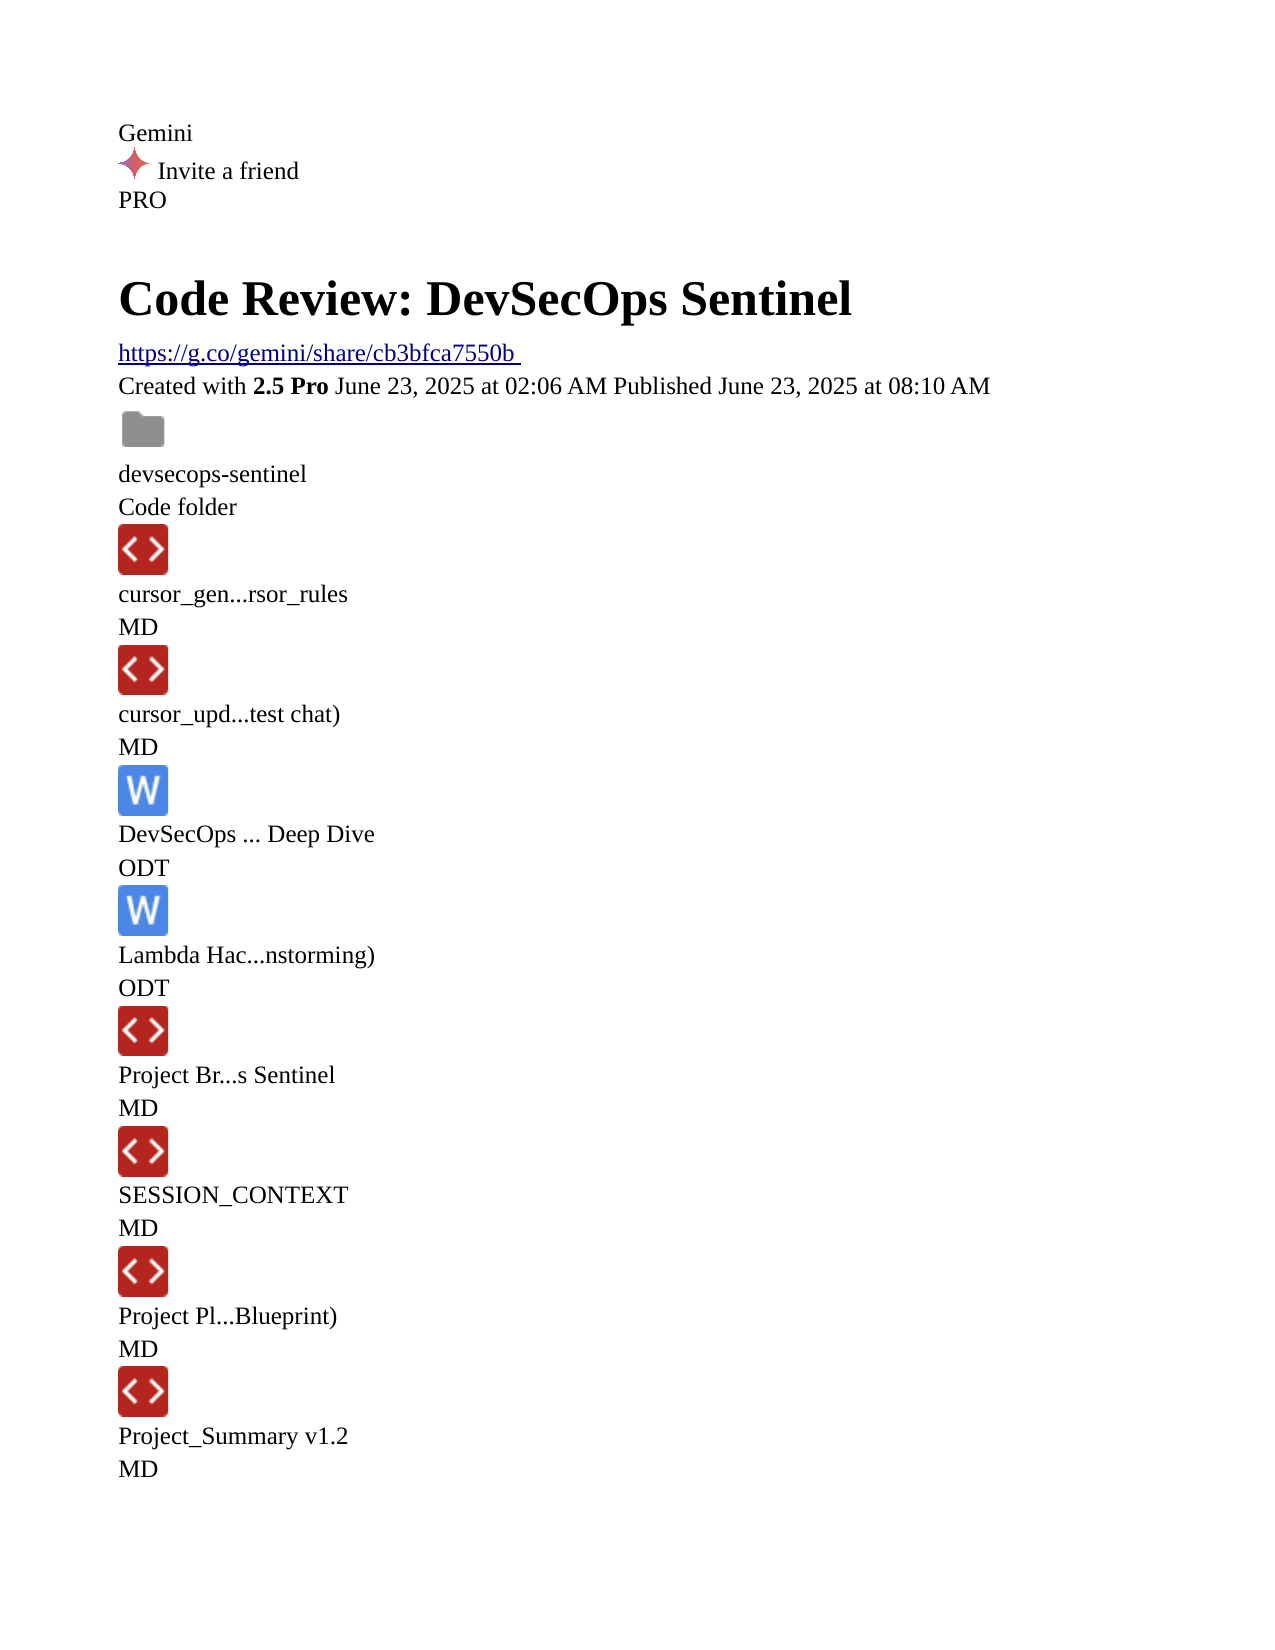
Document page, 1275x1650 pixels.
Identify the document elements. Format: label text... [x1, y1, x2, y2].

text Invite a friend [118, 147, 1157, 185]
picture [118, 1366, 169, 1417]
text ODT [118, 853, 1157, 881]
text https://g.co/gemini/share/cb3bfca7550b [118, 338, 1157, 367]
text Project Pl...Blueprint) [118, 1301, 1157, 1329]
picture [118, 885, 169, 936]
text ODT [118, 973, 1157, 1002]
text Project Br...s Sentinel [118, 1060, 1157, 1089]
text cursor_gen...rsor_rules [118, 579, 1157, 608]
text devsecops-sentinel [118, 459, 1157, 487]
picture [118, 645, 169, 695]
text MD [118, 1093, 1157, 1122]
text Gemini [118, 118, 1157, 147]
text Project_Summary v1.2 [118, 1421, 1157, 1450]
text Lambda Hac...nstorming) [118, 940, 1157, 969]
text MD [118, 1454, 1157, 1483]
picture [118, 1126, 169, 1177]
text MD [118, 612, 1157, 641]
text Created with 2.5 Pro June 23, 2025 at 02:06 AM Published June 23, 2025 at 08:10 AM [118, 371, 1157, 400]
text MD [118, 1213, 1157, 1242]
picture [118, 1246, 169, 1297]
text DevSecOps ... Deep Dive [118, 819, 1157, 848]
text PRO [118, 185, 1157, 214]
text SESSION_CONTEXT [118, 1181, 1157, 1209]
text MD [118, 732, 1157, 761]
text Code folder [118, 492, 1157, 520]
picture [118, 404, 169, 455]
picture [118, 1006, 169, 1056]
text cursor_upd...test chat) [118, 699, 1157, 728]
subtitle Code Review: DevSecOps Sentinel [118, 268, 1157, 326]
picture [118, 524, 169, 575]
text MD [118, 1334, 1157, 1363]
picture [118, 765, 169, 816]
